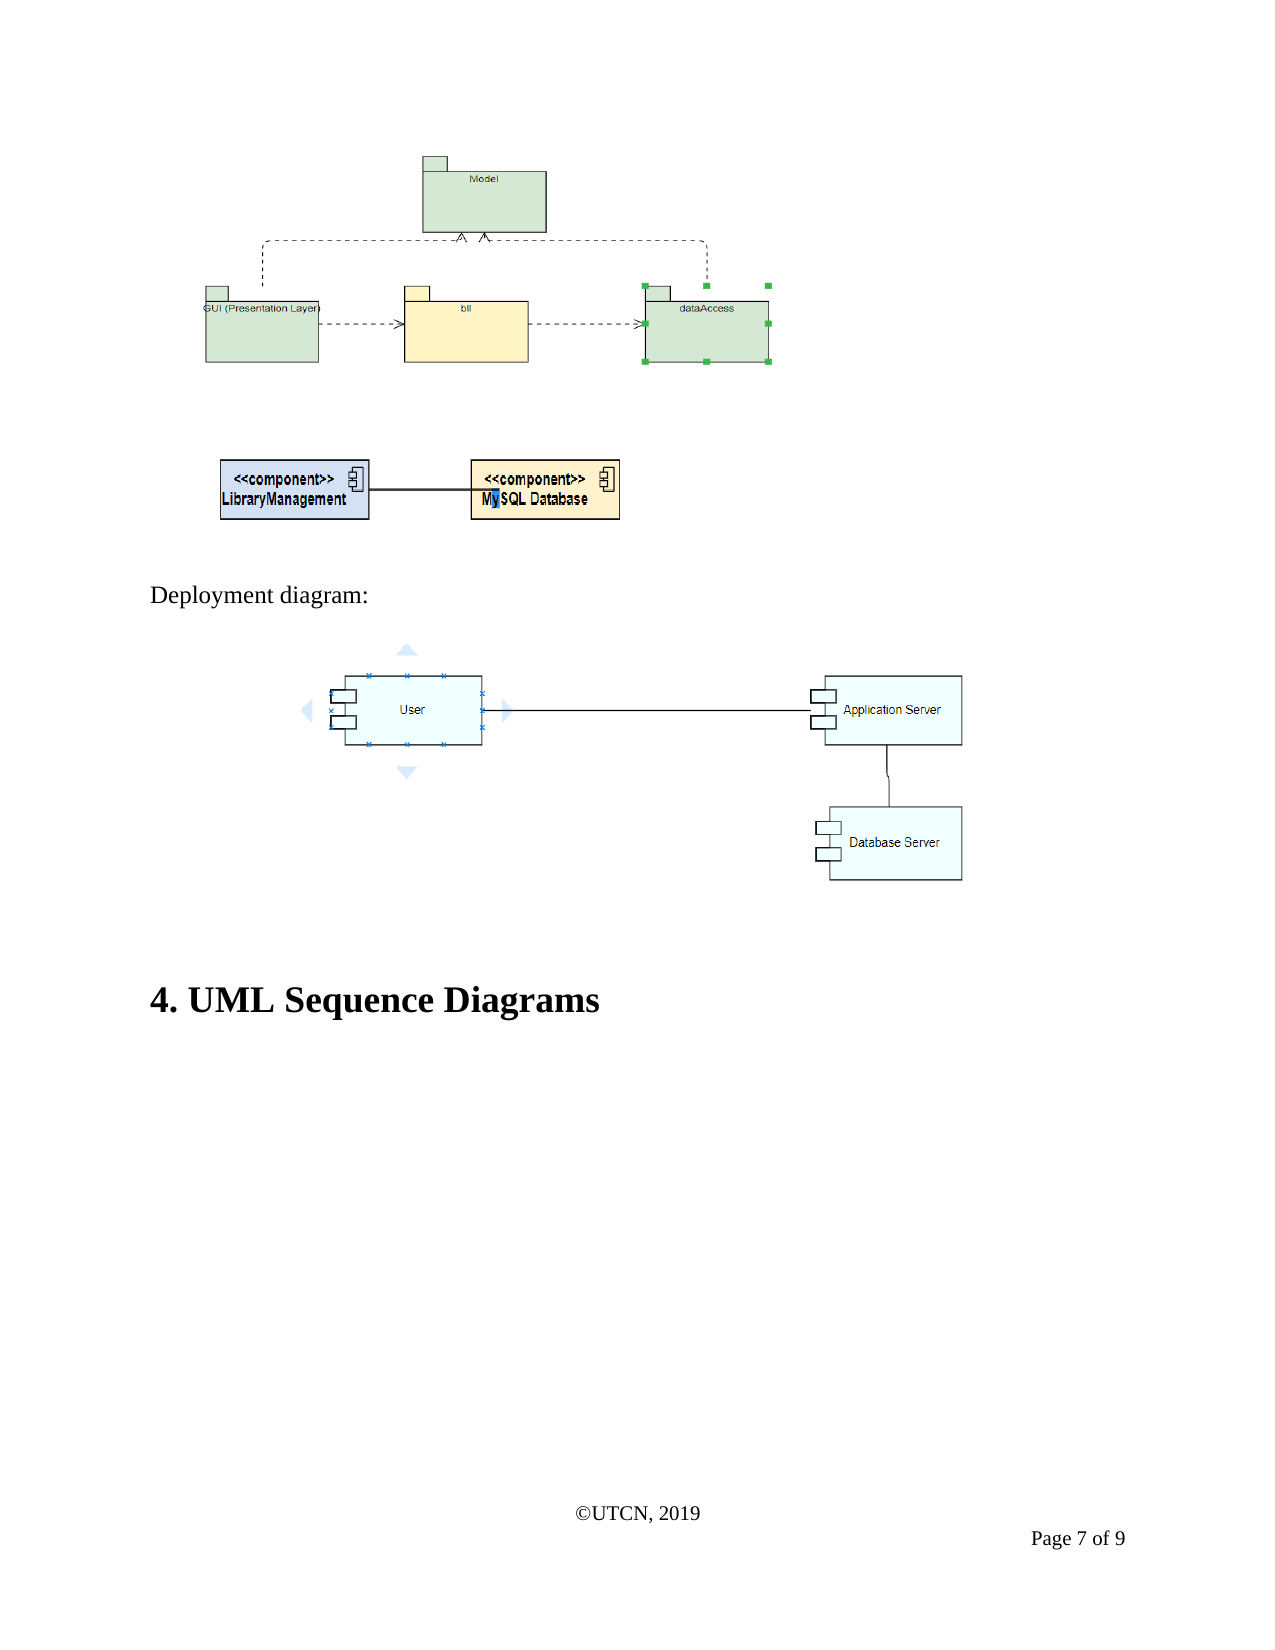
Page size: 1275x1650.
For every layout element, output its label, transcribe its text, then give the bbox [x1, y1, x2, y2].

picture [175, 150, 788, 379]
picture [207, 415, 633, 552]
picture [301, 638, 974, 896]
text Deployment diagram: [150, 581, 1125, 609]
title 4. UML Sequence Diagrams [150, 977, 1125, 1020]
